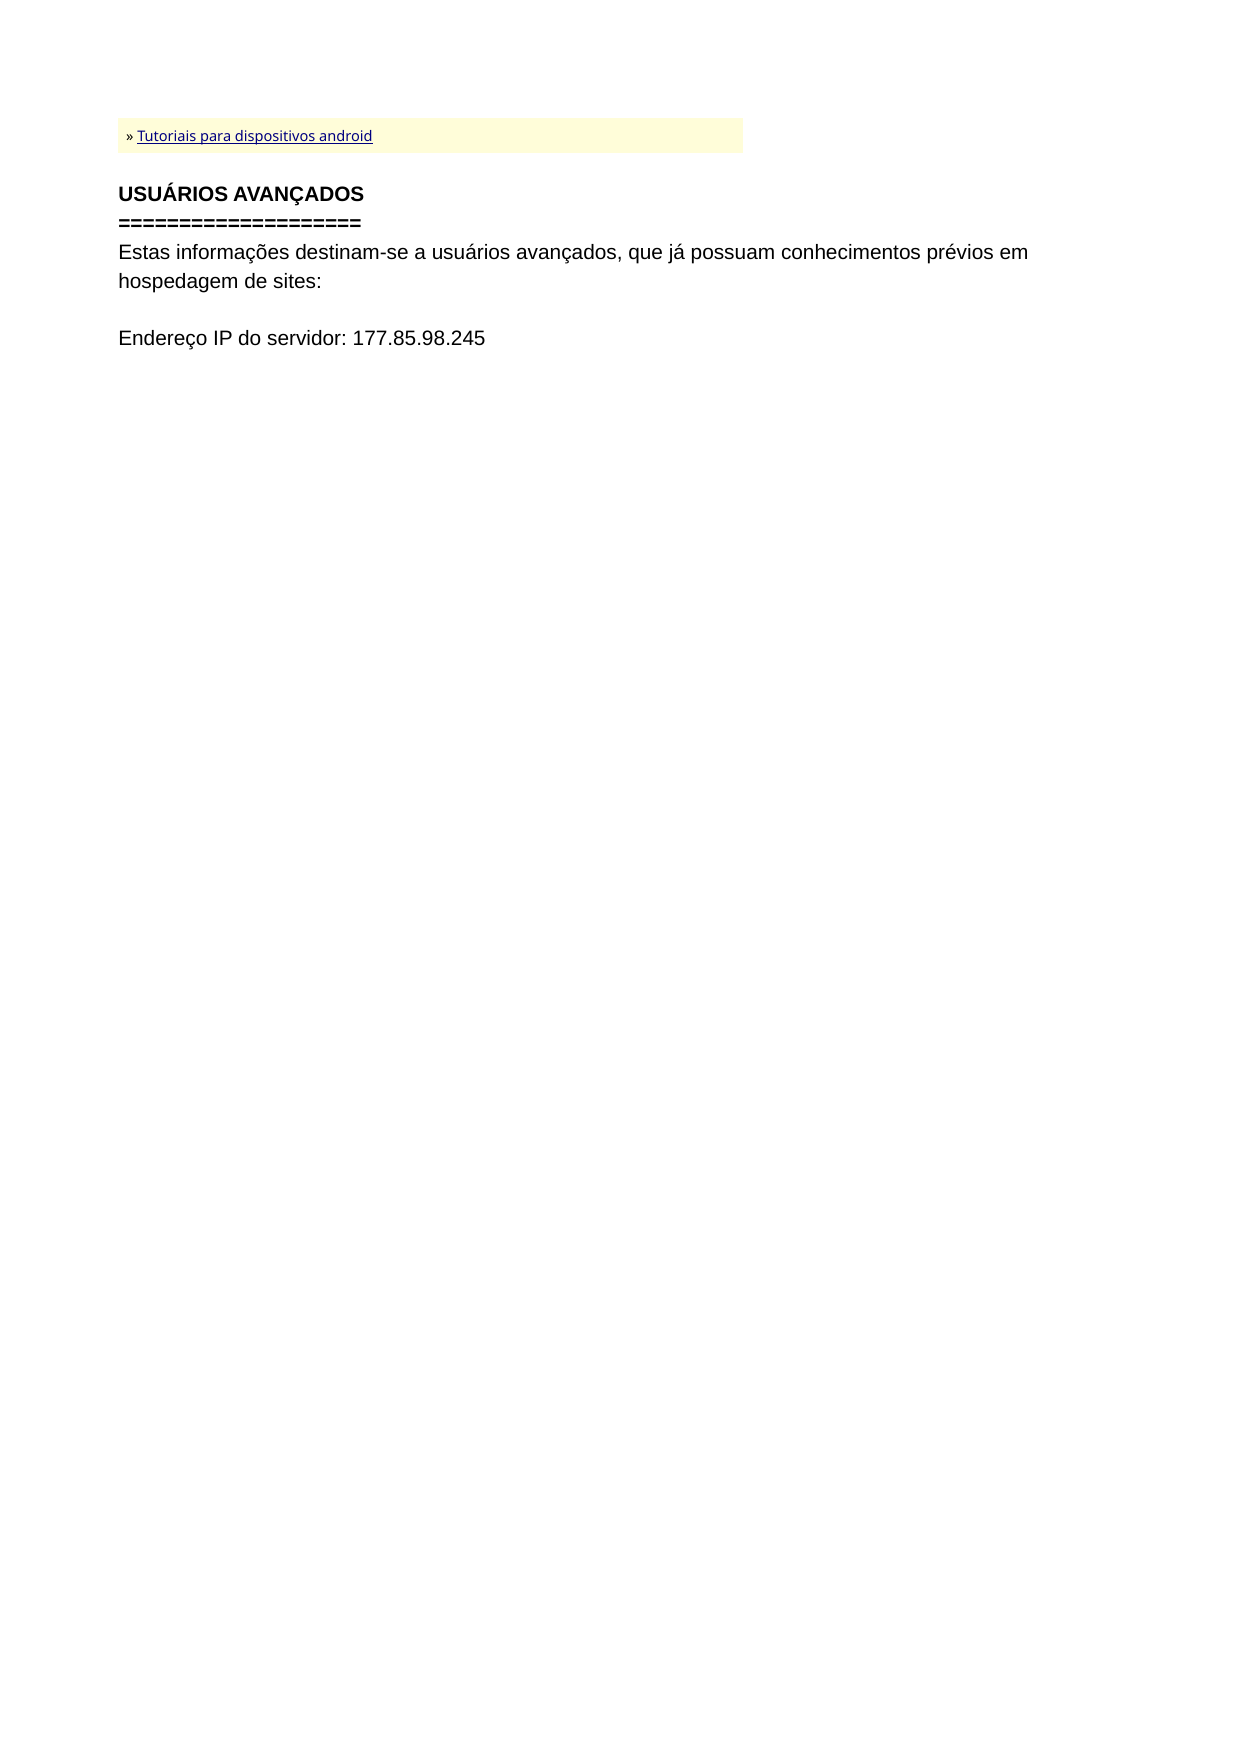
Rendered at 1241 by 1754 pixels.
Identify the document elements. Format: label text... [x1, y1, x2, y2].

text USUÁRIOS AVANÇADOS ==================== Estas informações destinam-se a usuários avançados, que já possuam conhecimentos prévios em hospedagem de sites: Endereço IP do servidor: 177.85.98.245 [118, 153, 1122, 350]
table_header [743, 118, 977, 153]
table_header [118, 118, 743, 153]
table_cell » Tutoriais para dispositivos android [123, 123, 436, 148]
